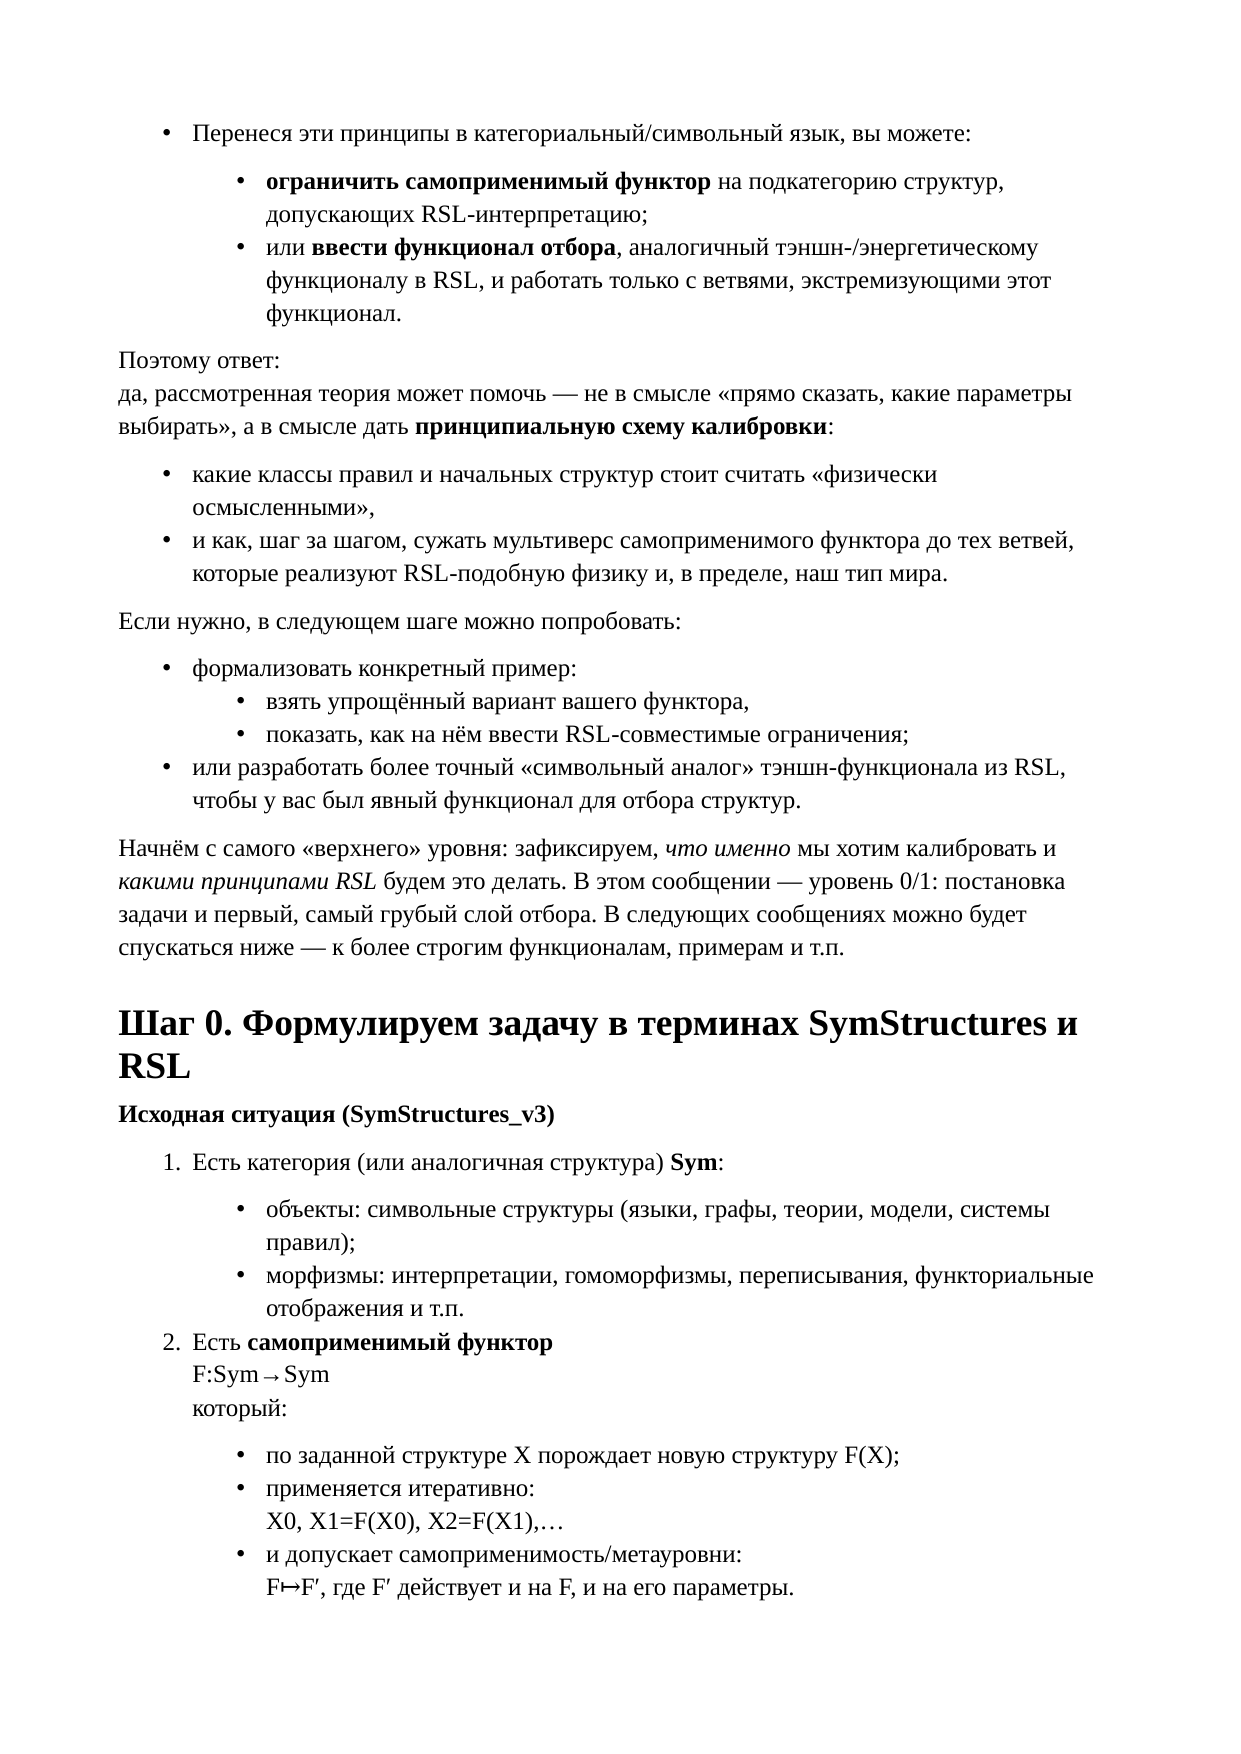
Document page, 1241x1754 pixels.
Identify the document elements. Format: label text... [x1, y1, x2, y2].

list взять упрощённый вариант вашего функтора, [236, 686, 1122, 715]
list Перенеся эти принципы в категориальный/символьный язык, вы можете: [162, 118, 1122, 147]
list и допускает самоприменимость/метауровни: F↦F′, где F′ действует и на F, и на его параметры. [236, 1539, 1122, 1601]
subtitle Шаг 0. Формулируем задачу в терминах SymStructures и RSL [118, 1001, 1122, 1087]
list ограничить самоприменимый функтор на подкатегорию структур, допускающих RSL‑интерпретацию; [236, 166, 1122, 227]
list и как, шаг за шагом, сужать мультиверс самоприменимого функтора до тех ветвей, которые реализуют RSL‑подобную физику и, в пределе, наш тип мира. [162, 525, 1122, 587]
text Исходная ситуация (SymStructures_v3) [118, 1099, 1122, 1128]
list или ввести функционал отбора, аналогичный тэншн‑/энергетическому функционалу в RSL, и работать только с ветвями, экстремизующими этот функционал. [236, 232, 1122, 327]
text Начнём с самого «верхнего» уровня: зафиксируем, что именно мы хотим калибровать и какими принципами RSL будем это делать. В этом сообщении — уровень 0/1: постановка задачи и первый, самый грубый слой отбора. В следующих сообщениях можно будет спускаться ниже — к более строгим функционалам, примерам и т.п. [118, 833, 1122, 961]
list морфизмы: интерпретации, гомоморфизмы, переписывания, функториальные отображения и т.п. [236, 1261, 1122, 1322]
list Есть самоприменимый функтор F:Sym→Sym который: [162, 1327, 1122, 1421]
list или разработать более точный «символьный аналог» тэншн‑функционала из RSL, чтобы у вас был явный функционал для отбора структур. [162, 752, 1122, 814]
list применяется итеративно: X0, X1=F(X0), X2=F(X1),… [236, 1473, 1122, 1535]
text Поэтому ответ: да, рассмотренная теория может помочь — не в смысле «прямо сказать, какие параметры выбирать», а в смысле дать принципиальную схему калибровки: [118, 345, 1122, 440]
list показать, как на нём ввести RSL‑совместимые ограничения; [236, 719, 1122, 748]
list какие классы правил и начальных структур стоит считать «физически осмысленными», [162, 459, 1122, 521]
list формализовать конкретный пример: [162, 653, 1122, 682]
list Есть категория (или аналогичная структура) Sym: [162, 1147, 1122, 1176]
list по заданной структуре X порождает новую структуру F(X); [236, 1440, 1122, 1469]
list объекты: символьные структуры (языки, графы, теории, модели, системы правил); [236, 1194, 1122, 1256]
text Если нужно, в следующем шаге можно попробовать: [118, 606, 1122, 634]
